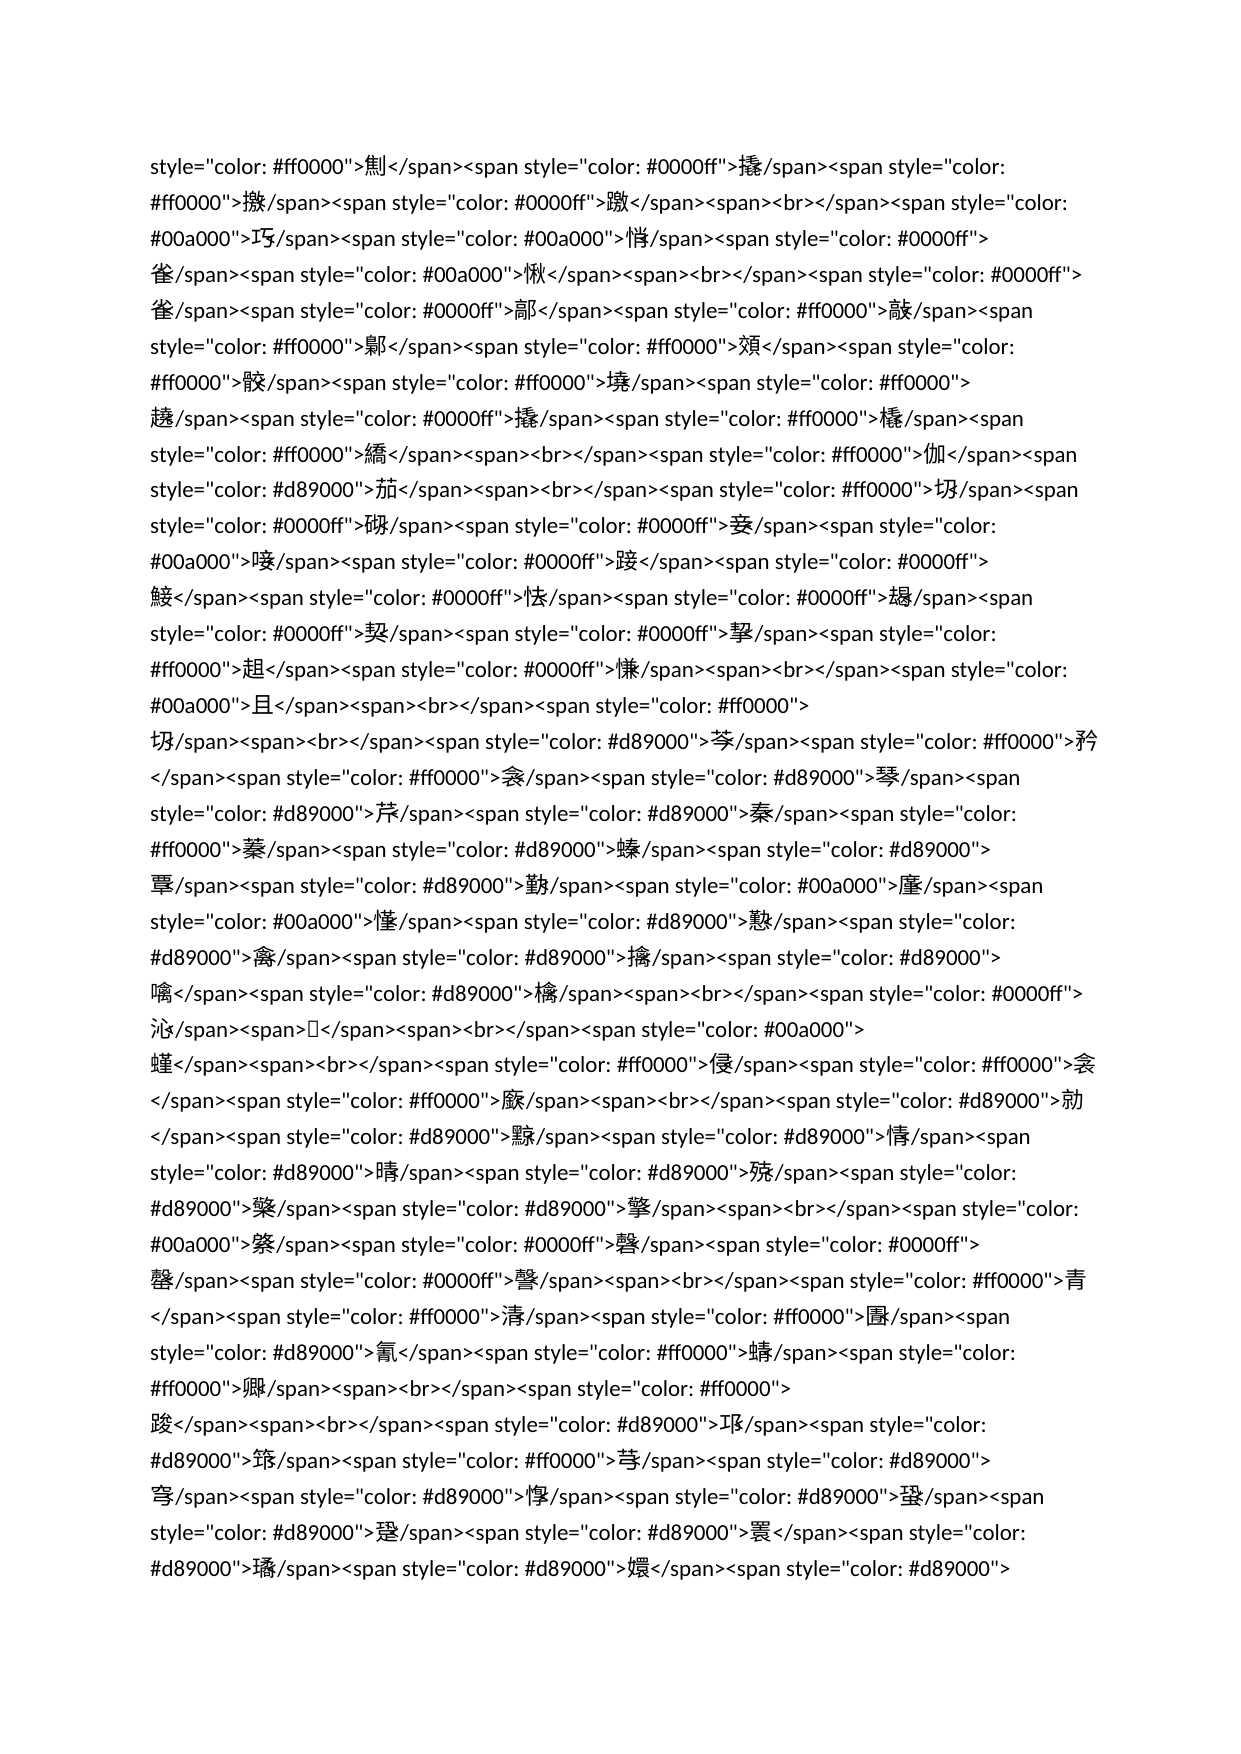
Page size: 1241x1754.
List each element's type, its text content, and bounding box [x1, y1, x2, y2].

text <span style="color: #00a000">朴</span><span style="color: #d89000">泊</span><span style="color: #ff0000">拍</span><span style="color: #0000ff">珀</span><span style="color: #0000ff">迫</span><span style="color: #d89000">胉</span><span style="color: #0000ff">粕</span><span style="color: #0000ff">魄</span><span style="color: #0000ff">破</span><span style="color: #ff0000">哱</span><span style="color: #0000ff">蒪</span><span style="color: #d89000">謈</span><span style="color: #0000ff">霸</span><span><br></span><span style="color: #00a000">叵</span><span style="color: #00a000">尀</span><span style="color: #00a000">笸</span><span><br></span><span style="color: #ff0000">波</span><span style="color: #ff0000">坡</span><span style="color: #ff0000">陂</span><span style="color: #d89000">癹</span><span><br></span><span style="color: #d89000">抔</span><span style="color: #ff0000">捊</span><span style="color: #d89000">掊</span><span style="color: #d89000">裒</span><span><br></span><span style="color: #ff0000">剖</span><span style="color: #d89000">培</span><span style="color: #d89000">掊</span><span style="color: #ff0000">棓</span><span style="color: #0000ff">瓿</span><span><br></span><span style="color: #ff0000">剖</span><span><br></span><span style="color: #00a000">朴</span><span style="color: #d89000">匍</span><span style="color: #d89000">莆</span><span style="color: #d89000">脯</span><span style="color: #d89000">葡</span><span style="color: #d89000">酺</span><span style="color: #d89000">蒲</span><span style="color: #d89000">蒱</span><span style="color: #d89000">菩</span><span style="color: #d89000">墣</span><span style="color: #d89000">璞</span><span style="color: #d89000">濮</span><span style="color: #d89000">醭</span><span style="color: #00a000">蹼</span><span style="color: #d89000">纀</span><span><br></span><span style="color: #00a000">堡</span><span style="color: #0000ff">暴</span><span style="color: #0000ff">瀑</span><span style="color: #0000ff">曝</span><span><br></span><span style="color: #00a000">浦</span><span style="color: #0000ff">埔</span><span style="color: #0000ff">哺</span><span style="color: #00a000">圃</span><span style="color: #00a000">溥</span><span style="color: #00a000">普</span><span><br></span><span style="color: #ff0000">攴</span><span style="color: #d89000">仆</span><span style="color: #ff0000">扑</span><span style="color: #ff0000">痡</span><span style="color: #ff0000">噗</span><span>𩱚</span><span><br></span><span style="color: #0000ff">啐</span><span><br></span><span style="color: #d89000">亓</span><span style="color: #0000ff">示</span><span style="color: #d89000">祁</span><span style="color: #d89000">圻</span><span style="color: #0000ff">肵</span><span style="color: #d89000">祈</span><span style="color: #d89000">岐</span><span style="color: #ff0000">枝</span><span style="color: #d89000">歧</span><span style="color: #d89000">蚑</span><span style="color: #ff0000">跂</span><span style="color: #d89000">其</span><span style="color: #d89000">淇</span><span style="color: #d89000">琪</span><span style="color: #ff0000">期</span><span style="color: #d89000">棋</span><span style="color: #d89000">萁</span><span style="color: #d89000">祺</span><span style="color: #d89000">旗</span><span style="color: #d89000">綦</span><span style="color: #d89000">蜞</span><span style="color: #d89000">麒</span><span style="color: #d89000">奇</span><span style="color: #d89000">埼</span><span style="color: #d89000">崎</span><span style="color: #d89000">琦</span><span style="color: #00a000">踦</span><span style="color: #d89000">芪</span><span style="color: #d89000">祇</span><span style="color: #d89000">衹</span><span style="color: #d89000">俟</span><span style="color: #d89000">耆</span><span style="color: #d89000">鮨</span><span style="color: #d89000">鬐</span><span style="color: #d89000">畦</span><span style="color: #d89000">懠</span><span style="color: #ff0000">畿</span><span><br></span><span style="color: #00a000">乞</span><span style="color: #ff0000">仡</span><span style="color: #0000ff">汔</span><span style="color: #0000ff">犵</span><span style="color: #0000ff">迄</span><span style="color: #0000ff">气</span><span style="color: #0000ff">汽</span><span style="color: #00a000">企</span><span style="color: #0000ff">泣</span><span style="color: #ff0000">妻</span><span style="color: #0000ff">契</span><span style="color: #0000ff">栔</span><span style="color: #0000ff">瘈</span><span style="color: #0000ff">砌</span><span style="color: #d89000">亟</span><span style="color: #ff0000">跂</span><span style="color: #0000ff">愒</span><span style="color: #ff0000">揭</span><span style="color: #0000ff">葺</span><span style="color: #0000ff">憩</span><span style="color: #0000ff">器</span><span style="color: #0000ff">蟿</span><span><br></span><span style="color: #00a000">乞</span><span style="color: #00a000">屺</span><span style="color: #00a000">杞</span><span style="color: #00a000">芑</span><span style="color: #00a000">起</span><span style="color: #00a000">棨</span><span>䏿</span><span style="color: #00a000">綮</span><span style="color: #ff0000">稽</span><span><br></span><span style="color: #ff0000">七</span><span style="color: #ff0000">沏</span><span style="color: #ff0000">柒</span><span style="color: #ff0000">妻</span><span style="color: #ff0000">郪</span><span style="color: #ff0000">萋</span><span style="color: #ff0000">栖</span><span style="color: #ff0000">倛</span><span style="color: #d89000">娸</span><span style="color: #ff0000">期</span><span style="color: #ff0000">欺</span><span style="color: #ff0000">僛</span><span style="color: #ff0000">諆</span><span>䫏</span><span style="color: #ff0000">桼</span><span style="color: #ff0000">漆</span><span style="color: #ff0000">戚</span><span style="color: #ff0000">嘁</span><span style="color: #ff0000">攲</span><span style="color: #ff0000">溪</span><span style="color: #ff0000">磎</span><span style="color: #ff0000">谿</span><span><br></span><span style="color: #0000ff">洽</span><span style="color: #0000ff">恰</span><span style="color: #0000ff">帢</span><span style="color: #d89000">楬</span><span><br></span><span style="color: #00a000">卡</span><span style="color: #00a000">酠</span><span><br></span><span style="color: #ff0000">掐</span><span><br></span><span style="color: #d89000">岒</span><span style="color: #d89000">黔</span><span style="color: #d89000">拑</span><span style="color: #ff0000">柑</span><span style="color: #d89000">箝</span><span style="color: #d89000">黚</span><span style="color: #d89000">前</span><span style="color: #00a000">赶</span><span style="color: #d89000">虔</span><span style="color: #d89000">墘</span><span style="color: #d89000">掮</span><span style="color: #d89000">揵</span><span style="color: #d89000">灊</span><span style="color: #d89000">燂</span><span style="color: #d89000">螹</span><span style="color: #ff0000">犍</span><span><br></span><span style="color: #0000ff">欠</span><span style="color: #0000ff">芡</span><span style="color: #00a000">嵌</span><span style="color: #0000ff">茜</span><span style="color: #0000ff">倩</span><span style="color: #0000ff">蒨</span><span style="color: #0000ff">箐</span><span style="color: #0000ff">綪</span><span style="color: #0000ff">傔</span><span style="color: #0000ff">慊</span><span style="color: #0000ff">嗛</span><span style="color: #0000ff">歉</span><span><br></span><span style="color: #0000ff">嗛</span><span style="color: #00a000">遣</span><span><br></span><span style="color: #ff0000">千</span><span style="color: #ff0000">仟</span><span style="color: #ff0000">扦</span><span style="color: #ff0000">阡</span><span style="color: #ff0000">芊</span><span style="color: #ff0000">汧</span><span style="color: #ff0000">臤</span><span style="color: #ff0000">掔</span><span style="color: #00a000">嵌</span><span style="color: #0000ff">嗛</span><span style="color: #ff0000">愆</span><span style="color: #ff0000">搴</span><span style="color: #ff0000">褰</span><span><br></span><span style="color: #d89000">爿</span><span style="color: #ff0000">戕</span><span style="color: #d89000">蘠</span><span style="color: #00a000">彊</span><span><br></span><span style="color: #ff0000">蹡</span><span><br></span><span style="color: #00a000">襁</span><span style="color: #00a000">彊</span><span><br></span><span style="color: #ff0000">羌</span><span style="color: #ff0000">蜣</span><span style="color: #ff0000">矼</span><span style="color: #ff0000">斨</span><span style="color: #ff0000">蹡</span><span style="color: #ff0000">椌</span><span style="color: #ff0000">腔</span><span style="color: #ff0000">牄</span><span style="color: #ff0000">鎗</span><span><br></span><span style="color: #ff0000">招</span><span style="color: #d89000">荍</span><span style="color: #0000ff">睄</span><span style="color: #ff0000">憍</span><span style="color: #d89000">趫</span><span style="color: #ff0000">劁</span><span style="color: #d89000">憔</span><span style="color: #d89000">嫶</span><span style="color: #d89000">樵</span><span style="color: #ff0000">蕉</span><span style="color: #d89000">瞧</span><span><br></span><span style="color: #0000ff">俏</span><span style="color: #0000ff">峭</span><span style="color: #ff0000">帩</span><span style="color: #0000ff">鞘</span><span style="color: #ff0000">劁</span><span style="color: #0000ff">撬</span><span style="color: #ff0000">撽</span><span style="color: #0000ff">躈</span><span><br></span><span style="color: #00a000">巧</span><span style="color: #00a000">悄</span><span style="color: #0000ff">雀</span><span style="color: #00a000">愀</span><span><br></span><span style="color: #0000ff">雀</span><span style="color: #0000ff">鄗</span><span style="color: #ff0000">敲</span><span style="color: #ff0000">鄡</span><span style="color: #ff0000">頝</span><span style="color: #ff0000">骹</span><span style="color: #ff0000">墝</span><span style="color: #ff0000">趬</span><span style="color: #0000ff">撬</span><span style="color: #ff0000">橇</span><span style="color: #ff0000">繑</span><span><br></span><span style="color: #ff0000">伽</span><span style="color: #d89000">茄</span><span><br></span><span style="color: #ff0000">切</span><span style="color: #0000ff">砌</span><span style="color: #0000ff">妾</span><span style="color: #00a000">唼</span><span style="color: #0000ff">踥</span><span style="color: #0000ff">鯜</span><span style="color: #0000ff">怯</span><span style="color: #0000ff">朅</span><span style="color: #0000ff">契</span><span style="color: #0000ff">挈</span><span style="color: #ff0000">趄</span><span style="color: #0000ff">慊</span><span><br></span><span style="color: #00a000">且</span><span><br></span><span style="color: #ff0000">切</span><span><br></span><span style="color: #d89000">芩</span><span style="color: #ff0000">矜</span><span style="color: #ff0000">衾</span><span style="color: #d89000">琴</span><span style="color: #d89000">芹</span><span style="color: #d89000">秦</span><span style="color: #ff0000">蓁</span><span style="color: #d89000">螓</span><span style="color: #d89000">覃</span><span style="color: #d89000">勤</span><span style="color: #00a000">廑</span><span style="color: #00a000">慬</span><span style="color: #d89000">懃</span><span style="color: #d89000">禽</span><span style="color: #d89000">擒</span><span style="color: #d89000">噙</span><span style="color: #d89000">檎</span><span><br></span><span style="color: #0000ff">沁</span><span>𢙈</span><span><br></span><span style="color: #00a000">螼</span><span><br></span><span style="color: #ff0000">侵</span><span style="color: #ff0000">衾</span><span style="color: #ff0000">廞</span><span><br></span><span style="color: #d89000">勍</span><span style="color: #d89000">黥</span><span style="color: #d89000">情</span><span style="color: #d89000">晴</span><span style="color: #d89000">殑</span><span style="color: #d89000">檠</span><span style="color: #d89000">擎</span><span><br></span><span style="color: #00a000">綮</span><span style="color: #0000ff">磬</span><span style="color: #0000ff">罄</span><span style="color: #0000ff">謦</span><span><br></span><span style="color: #ff0000">青</span><span style="color: #ff0000">清</span><span style="color: #ff0000">圊</span><span style="color: #d89000">氰</span><span style="color: #ff0000">蜻</span><span style="color: #ff0000">卿</span><span><br></span><span style="color: #ff0000">踆</span><span><br></span><span style="color: #d89000">邛</span><span style="color: #d89000">筇</span><span style="color: #ff0000">芎</span><span style="color: #d89000">穹</span><span style="color: #d89000">惸</span><span style="color: #d89000">蛩</span><span style="color: #d89000">跫</span><span style="color: #d89000">瞏</span><span style="color: #d89000">璚</span><span style="color: #d89000">嬛</span><span style="color: #d89000">藑</span><span><br></span><span style="color: #ff0000">芎</span><span style="color: #d89000">穹</span><span style="color: #ff0000">銎</span><span><br></span><span style="color: #d89000">仇</span><span style="color: #d89000">厹</span><span style="color: #d89000">犰</span><span style="color: #00a000">朹</span><span style="color: #ff0000">艽</span><span style="color: #d89000">訄</span><span style="color: #d89000">頄</span><span style="color: #d89000">鼽</span><span style="color: #d89000">囚</span><span style="color: #d89000">泅</span><span style="color: #d89000">求</span><span style="color: #d89000">俅</span><span style="color: #d89000">球</span><span style="color: #d89000">逑</span><span style="color: #d89000">毬</span><span style="color: #d89000">裘</span><span style="color: #d89000">絿</span><span style="color: #d89000">觩</span><span style="color: #d89000">觓</span><span style="color: #d89000">酋</span><span style="color: #d89000">遒</span><span style="color: #d89000">蝤</span><span style="color: #d89000">璆</span><span><br></span><span style="color: #00a000">糗</span><span><br></span><span style="color: #ff0000">丘</span><span style="color: #ff0000">坵</span><span style="color: #ff0000">邱</span><span style="color: #ff0000">蚯</span><span style="color: #ff0000">秋</span><span style="color: #ff0000">楸</span><span style="color: #ff0000">萩</span><span style="color: #ff0000">緧</span><span><br></span><span style="color: #d89000">劬</span><span style="color: #d89000">胊</span><span style="color: #d89000">絇</span><span style="color: #d89000">軥</span><span style="color: #d89000">鼩</span><span style="color: #d89000">渠</span><span style="color: #d89000">蕖</span><span style="color: #d89000">磲</span><span style="color: #d89000">璩</span><span style="color: #d89000">蘧</span><span style="color: #d89000">籧</span><span style="color: #d89000">瞿</span><span style="color: #d89000">氍</span><span style="color: #d89000">臞</span><span style="color: #d89000">蠷</span><span style="color: #d89000">衢</span><span style="color: #d89000">躣</span><span><br></span><span style="color: #0000ff">去</span><span style="color: #0000ff">麮</span><span style="color: #00a000">娶</span><span style="color: #0000ff">趣</span><span style="color: #ff0000">漆</span><span><br></span><span style="color: #00a000">曲</span><span style="color: #00a000">取</span><span style="color: #00a000">娶</span><span style="color: #0000ff">麮</span><span><br></span><span style="color: #00a000">凵</span><span style="color: #00a000">曲</span><span style="color: #ff0000">蛐</span><span style="color: #ff0000">沏</span><span style="color: #ff0000">佉</span><span style="color: #ff0000">呿</span><span style="color: #ff0000">胠</span><span style="color: #ff0000">祛</span><span style="color: #ff0000">袪</span><span style="color: #ff0000">屈</span><span style="color: #d89000">镼</span><span style="color: #ff0000">敺</span><span style="color: #ff0000">蛆</span><span style="color: #d89000">瞿</span><span><br></span><span style="color: #d89000">全</span><span style="color: #d89000">佺</span><span style="color: #d89000">荃</span><span style="color: #d89000">牷</span><span style="color: #d89000">痊</span><span style="color: #d89000">筌</span><span style="color: #d89000">跧</span><span style="color: #d89000">醛</span><span style="color: #00a000">卷</span><span style="color: #d89000">拳</span><span style="color: #d89000">惓</span><span style="color: #d89000">蜷</span><span style="color: #d89000">踡</span><span style="color: #d89000">鬈</span><span style="color: #d89000">泉</span><span style="color: #d89000">縓</span><span><br></span><span style="color: #0000ff">券</span><span style="color: #ff0000">圈</span><span><br></span><span style="color: #00a000">犬</span><span style="color: #00a000">畎</span><span style="color: #00a000">甽</span><span><br></span><span style="color: #0000ff">弮</span><span style="color: #ff0000">圈</span><span style="color: #ff0000">棬</span><span style="color: #ff0000">悛</span><span><br></span><span style="color: #d89000">瘸</span><span><br></span><span style="color: #0000ff">怯</span><span style="color: #0000ff">恪</span><span style="color: #0000ff">埆</span><span style="color: #0000ff">确</span><span style="color: #0000ff">雀</span><span style="color: #0000ff">碏</span><span style="color: #d89000">踖</span><span style="color: #0000ff">搉</span><span style="color: #0000ff">榷</span><span style="color: #0000ff">碻</span><span><br></span><span style="color: #0000ff">炔</span><span style="color: #ff0000">缺</span><span><br></span><span style="color: #d89000">裙</span><span style="color: #d89000">群</span><span style="color: #ff0000">麇</span><span><br></span><span style="color: #ff0000">逡</span><span style="color: #ff0000">踆</span><span><br></span><span style="color: #d89000">呥</span><span style="color: #d89000">袡</span><span style="color: #d89000">髯</span><span style="color: #d89000">然</span><span style="color: #d89000">燃</span><span><br></span><span style="color: #00a000">冉</span><span style="color: #00a000">姌</span><span style="color: #00a000">苒</span><span style="color: #00a000">染</span><span style="color: #00a000">橪</span><span><br></span><span style="color: #d89000">勷</span><span style="color: #d89000">儴</span><span style="color: #d89000">瀼</span><span style="color: #00a000">攘</span><span style="color: #d89000">蘘</span><span style="color: #d89000">瓤</span><span style="color: #d89000">禳</span><span style="color: #d89000">穰</span><span><br></span><span style="color: #d89000">瀼</span><span style="color: #0000ff">懹</span><span><br></span><span style="color: #00a000">壤</span><span style="color: #00a000">攘</span><span style="color: #00a000">嚷</span><span style="color: #d89000">穰</span><span style="color: #0000ff">蠰</span><span style="color: #d89000">躟</span><span><br></span><span style="color: #00a000">嚷</span><span><br></span><span style="color: #0000ff">遶</span> [150, 150, 1090, 1583]
